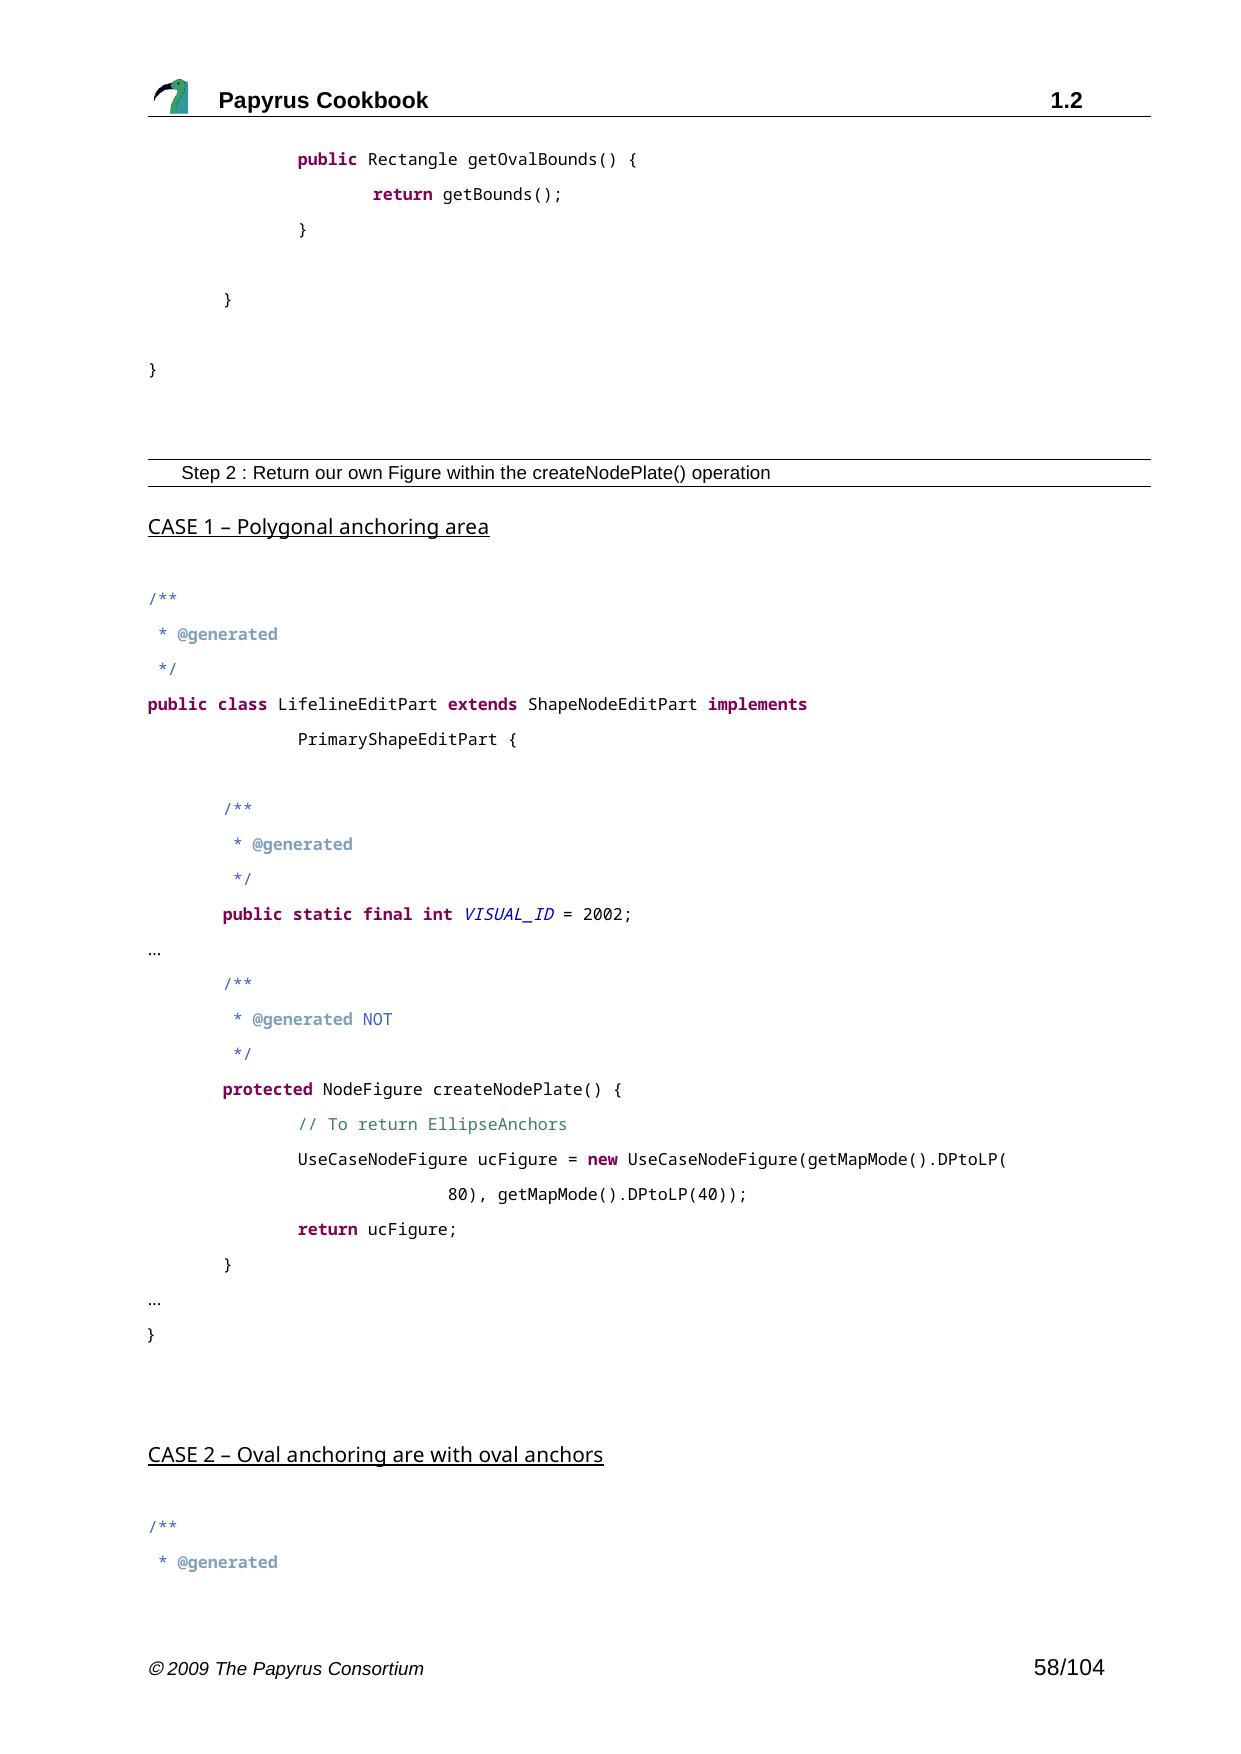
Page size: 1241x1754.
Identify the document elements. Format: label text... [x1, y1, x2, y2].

text return getBounds(); [148, 183, 1151, 205]
text UseCaseNodeFigure ucFigure = new UseCaseNodeFigure(getMapMode().DPtoLP( [148, 1148, 1151, 1170]
text /** [148, 1516, 1151, 1538]
text /** [148, 973, 1151, 995]
text PrimaryShapeEditPart { [148, 728, 1151, 750]
text CASE 1 – Polygonal anchoring area [148, 512, 1151, 540]
text ... [148, 938, 1151, 960]
text */ [148, 1043, 1151, 1065]
text } [148, 1253, 1151, 1275]
picture [153, 79, 189, 114]
subtitle Step 2 : Return our own Figure within the createNodePlate() operation [148, 460, 1151, 486]
text ... [148, 1288, 1151, 1310]
text * @generated [148, 833, 1151, 855]
text } [148, 358, 1151, 380]
text * @generated [148, 1551, 1151, 1573]
text */ [148, 658, 1151, 680]
text public static final int VISUAL_ID = 2002; [148, 903, 1151, 925]
text // To return EllipseAnchors [148, 1113, 1151, 1135]
text CASE 2 – Oval anchoring are with oval anchors [148, 1440, 1151, 1468]
text } [148, 1323, 1151, 1345]
text } [148, 218, 1151, 240]
text /** [148, 588, 1151, 610]
text protected NodeFigure createNodePlate() { [148, 1078, 1151, 1100]
text return ucFigure; [148, 1218, 1151, 1240]
text 80), getMapMode().DPtoLP(40)); [148, 1183, 1151, 1205]
text public class LifelineEditPart extends ShapeNodeEditPart implements [148, 693, 1151, 715]
text public Rectangle getOvalBounds() { [148, 148, 1151, 170]
text } [148, 288, 1151, 310]
text * @generated NOT [148, 1008, 1151, 1030]
text * @generated [148, 623, 1151, 645]
text */ [148, 868, 1151, 890]
text /** [148, 798, 1151, 820]
